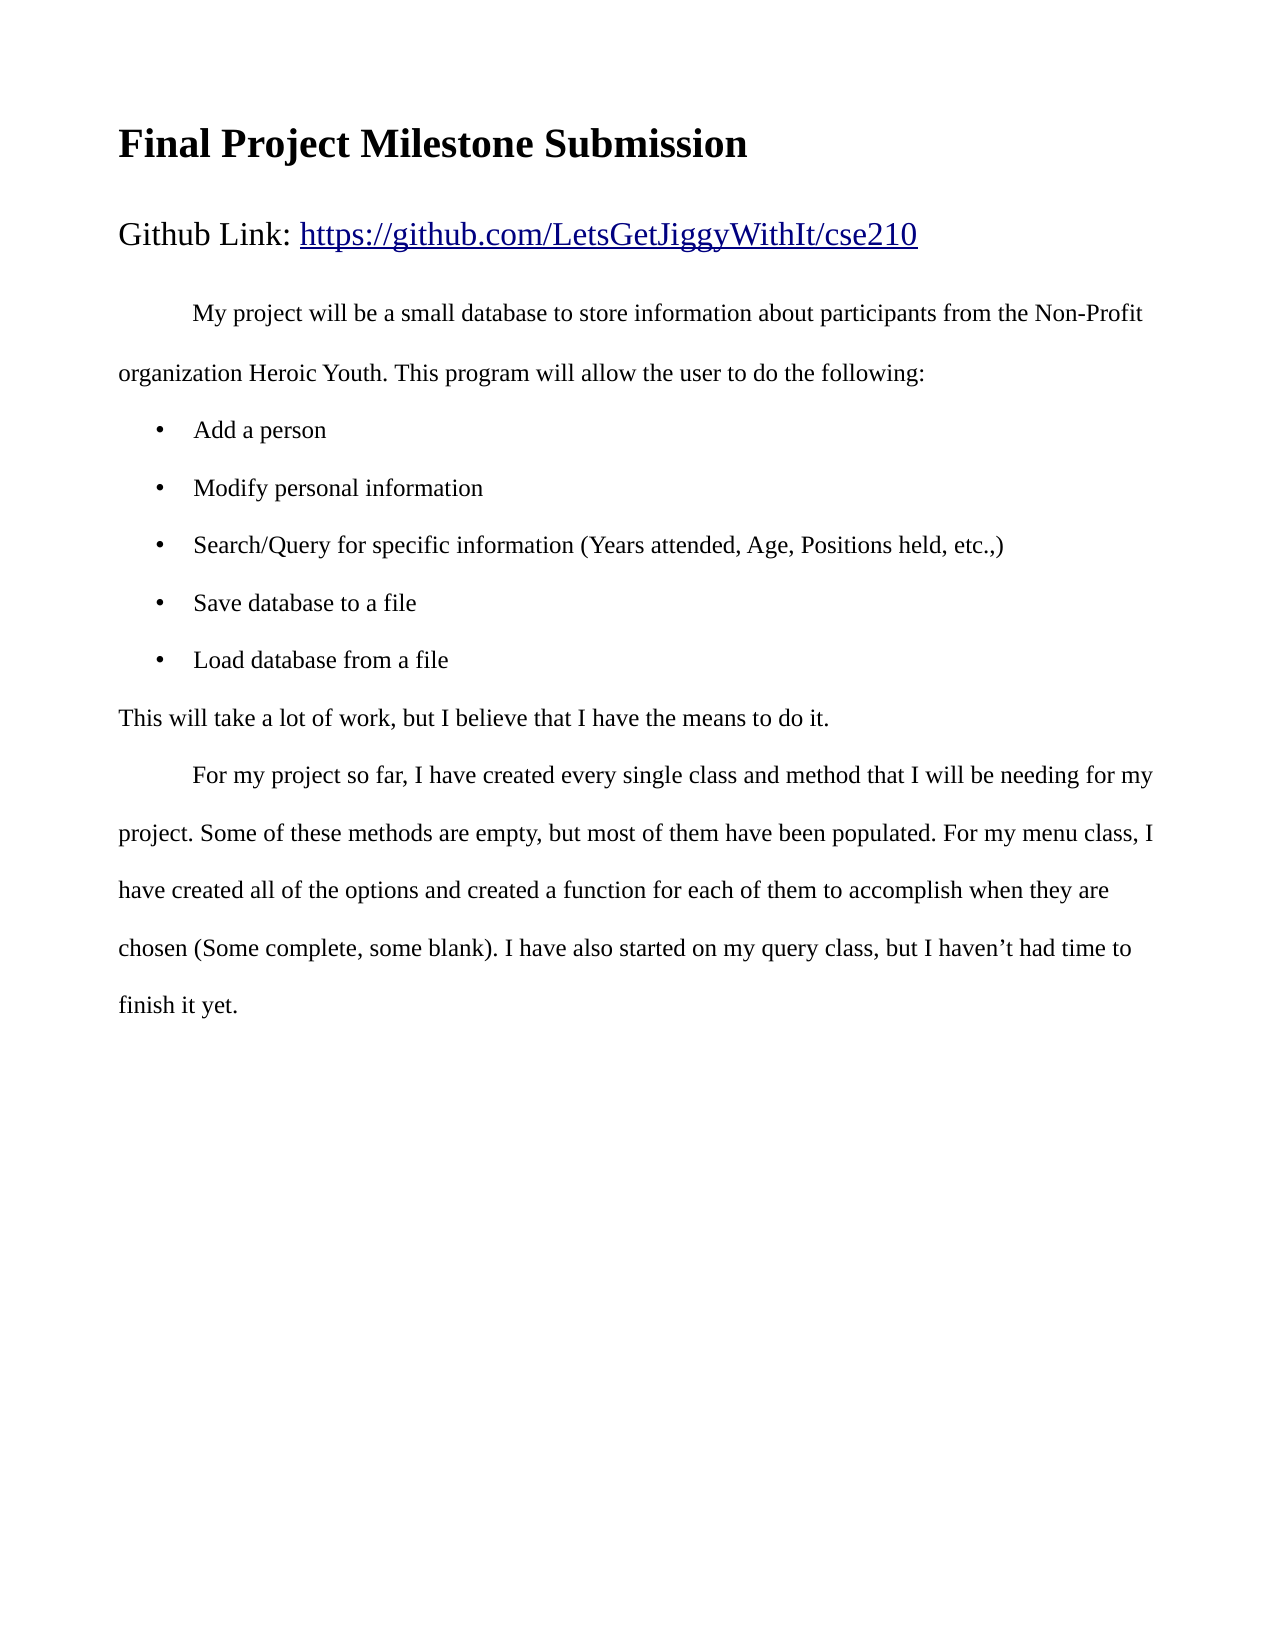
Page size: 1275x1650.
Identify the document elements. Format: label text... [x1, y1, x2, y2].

list Add a person [156, 415, 1157, 444]
text For my project so far, I have created every single class and method that I will be needing for my project. Some of these methods are empty, but most of them have been populated. For my menu class, I have created all of the options and created a function for each of them to accomplish when they are chosen (Some complete, some blank). I have also started on my query class, but I haven’t had time to finish it yet. [118, 760, 1157, 1019]
list Search/Query for specific information (Years attended, Age, Positions held, etc.,) [156, 530, 1157, 559]
list Modify personal information [156, 473, 1157, 501]
text This will take a lot of work, but I believe that I have the means to do it. [118, 703, 1157, 731]
text Github Link: https://github.com/LetsGetJiggyWithIt/cse210 [118, 214, 1157, 252]
list Save database to a file [156, 588, 1157, 616]
text Final Project Milestone Submission [118, 118, 1157, 166]
list Load database from a file [156, 645, 1157, 674]
text My project will be a small database to store information about participants from the Non-Profit organization Heroic Youth. This program will allow the user to do the following: [118, 291, 1157, 386]
